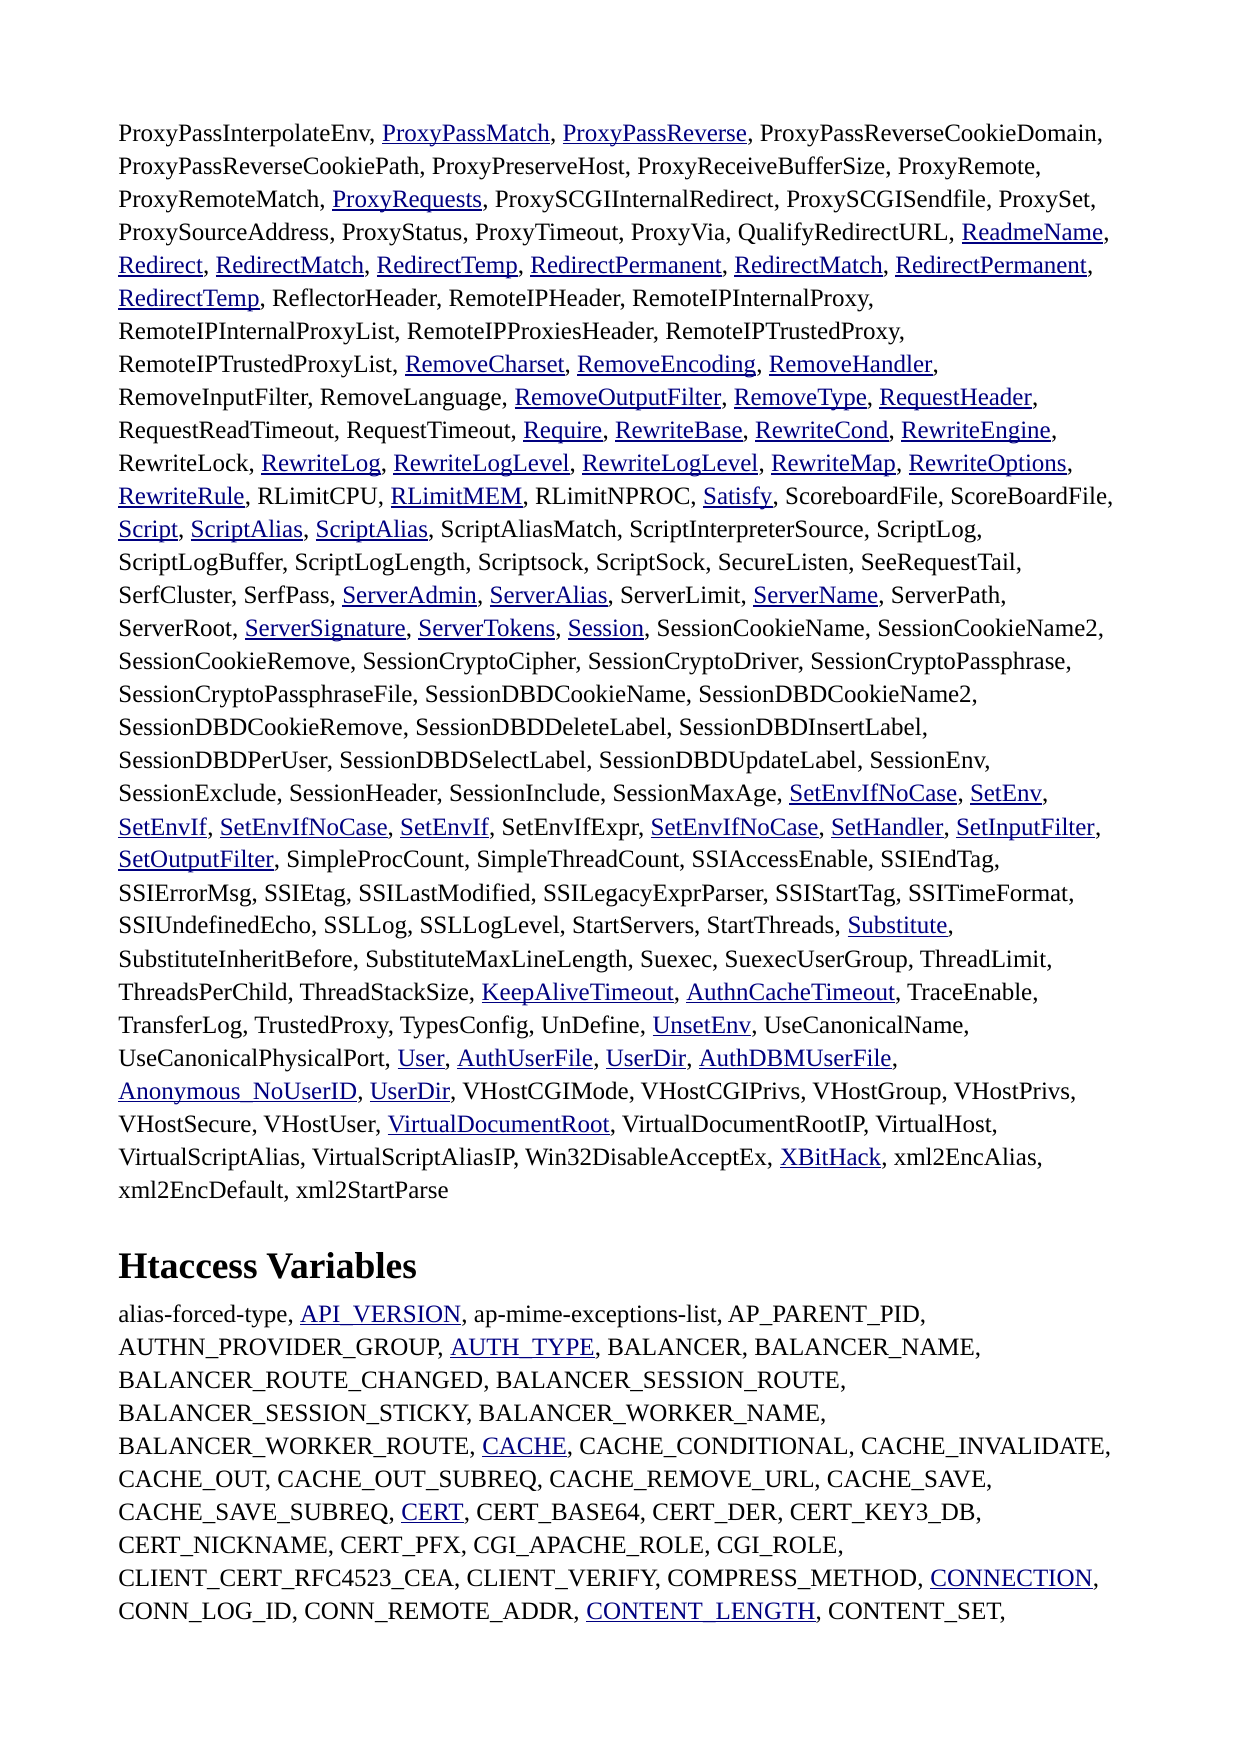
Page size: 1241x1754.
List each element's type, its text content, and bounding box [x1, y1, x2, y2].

text ProxyPassInterpolateEnv, ProxyPassMatch, ProxyPassReverse, ProxyPassReverseCookieDomain, ProxyPassReverseCookiePath, ProxyPreserveHost, ProxyReceiveBufferSize, ProxyRemote, ProxyRemoteMatch, ProxyRequests, ProxySCGIInternalRedirect, ProxySCGISendfile, ProxySet, ProxySourceAddress, ProxyStatus, ProxyTimeout, ProxyVia, QualifyRedirectURL, ReadmeName, Redirect, RedirectMatch, RedirectTemp, RedirectPermanent, RedirectMatch, RedirectPermanent, RedirectTemp, ReflectorHeader, RemoteIPHeader, RemoteIPInternalProxy, RemoteIPInternalProxyList, RemoteIPProxiesHeader, RemoteIPTrustedProxy, RemoteIPTrustedProxyList, RemoveCharset, RemoveEncoding, RemoveHandler, RemoveInputFilter, RemoveLanguage, RemoveOutputFilter, RemoveType, RequestHeader, RequestReadTimeout, RequestTimeout, Require, RewriteBase, RewriteCond, RewriteEngine, RewriteLock, RewriteLog, RewriteLogLevel, RewriteLogLevel, RewriteMap, RewriteOptions, RewriteRule, RLimitCPU, RLimitMEM, RLimitNPROC, Satisfy, ScoreboardFile, ScoreBoardFile, Script, ScriptAlias, ScriptAlias, ScriptAliasMatch, ScriptInterpreterSource, ScriptLog, ScriptLogBuffer, ScriptLogLength, Scriptsock, ScriptSock, SecureListen, SeeRequestTail, SerfCluster, SerfPass, ServerAdmin, ServerAlias, ServerLimit, ServerName, ServerPath, ServerRoot, ServerSignature, ServerTokens, Session, SessionCookieName, SessionCookieName2, SessionCookieRemove, SessionCryptoCipher, SessionCryptoDriver, SessionCryptoPassphrase, SessionCryptoPassphraseFile, SessionDBDCookieName, SessionDBDCookieName2, SessionDBDCookieRemove, SessionDBDDeleteLabel, SessionDBDInsertLabel, SessionDBDPerUser, SessionDBDSelectLabel, SessionDBDUpdateLabel, SessionEnv, SessionExclude, SessionHeader, SessionInclude, SessionMaxAge, SetEnvIfNoCase, SetEnv, SetEnvIf, SetEnvIfNoCase, SetEnvIf, SetEnvIfExpr, SetEnvIfNoCase, SetHandler, SetInputFilter, SetOutputFilter, SimpleProcCount, SimpleThreadCount, SSIAccessEnable, SSIEndTag, SSIErrorMsg, SSIEtag, SSILastModified, SSILegacyExprParser, SSIStartTag, SSITimeFormat, SSIUndefinedEcho, SSLLog, SSLLogLevel, StartServers, StartThreads, Substitute, SubstituteInheritBefore, SubstituteMaxLineLength, Suexec, SuexecUserGroup, ThreadLimit, ThreadsPerChild, ThreadStackSize, KeepAliveTimeout, AuthnCacheTimeout, TraceEnable, TransferLog, TrustedProxy, TypesConfig, UnDefine, UnsetEnv, UseCanonicalName, UseCanonicalPhysicalPort, User, AuthUserFile, UserDir, AuthDBMUserFile, Anonymous_NoUserID, UserDir, VHostCGIMode, VHostCGIPrivs, VHostGroup, VHostPrivs, VHostSecure, VHostUser, VirtualDocumentRoot, VirtualDocumentRootIP, VirtualHost, VirtualScriptAlias, VirtualScriptAliasIP, Win32DisableAcceptEx, XBitHack, xml2EncAlias, xml2EncDefault, xml2StartParse [118, 118, 1122, 1203]
text alias-forced-type, API_VERSION, ap-mime-exceptions-list, AP_PARENT_PID, AUTHN_PROVIDER_GROUP, AUTH_TYPE, BALANCER, BALANCER_NAME, BALANCER_ROUTE_CHANGED, BALANCER_SESSION_ROUTE, BALANCER_SESSION_STICKY, BALANCER_WORKER_NAME, BALANCER_WORKER_ROUTE, CACHE, CACHE_CONDITIONAL, CACHE_INVALIDATE, CACHE_OUT, CACHE_OUT_SUBREQ, CACHE_REMOVE_URL, CACHE_SAVE, CACHE_SAVE_SUBREQ, CERT, CERT_BASE64, CERT_DER, CERT_KEY3_DB, CERT_NICKNAME, CERT_PFX, CGI_APACHE_ROLE, CGI_ROLE, CLIENT_CERT_RFC4523_CEA, CLIENT_VERIFY, COMPRESS_METHOD, CONNECTION, CONN_LOG_ID, CONN_REMOTE_ADDR, CONTENT_LENGTH, CONTENT_SET, [118, 1299, 1122, 1625]
subtitle Htaccess Variables [118, 1243, 1122, 1286]
